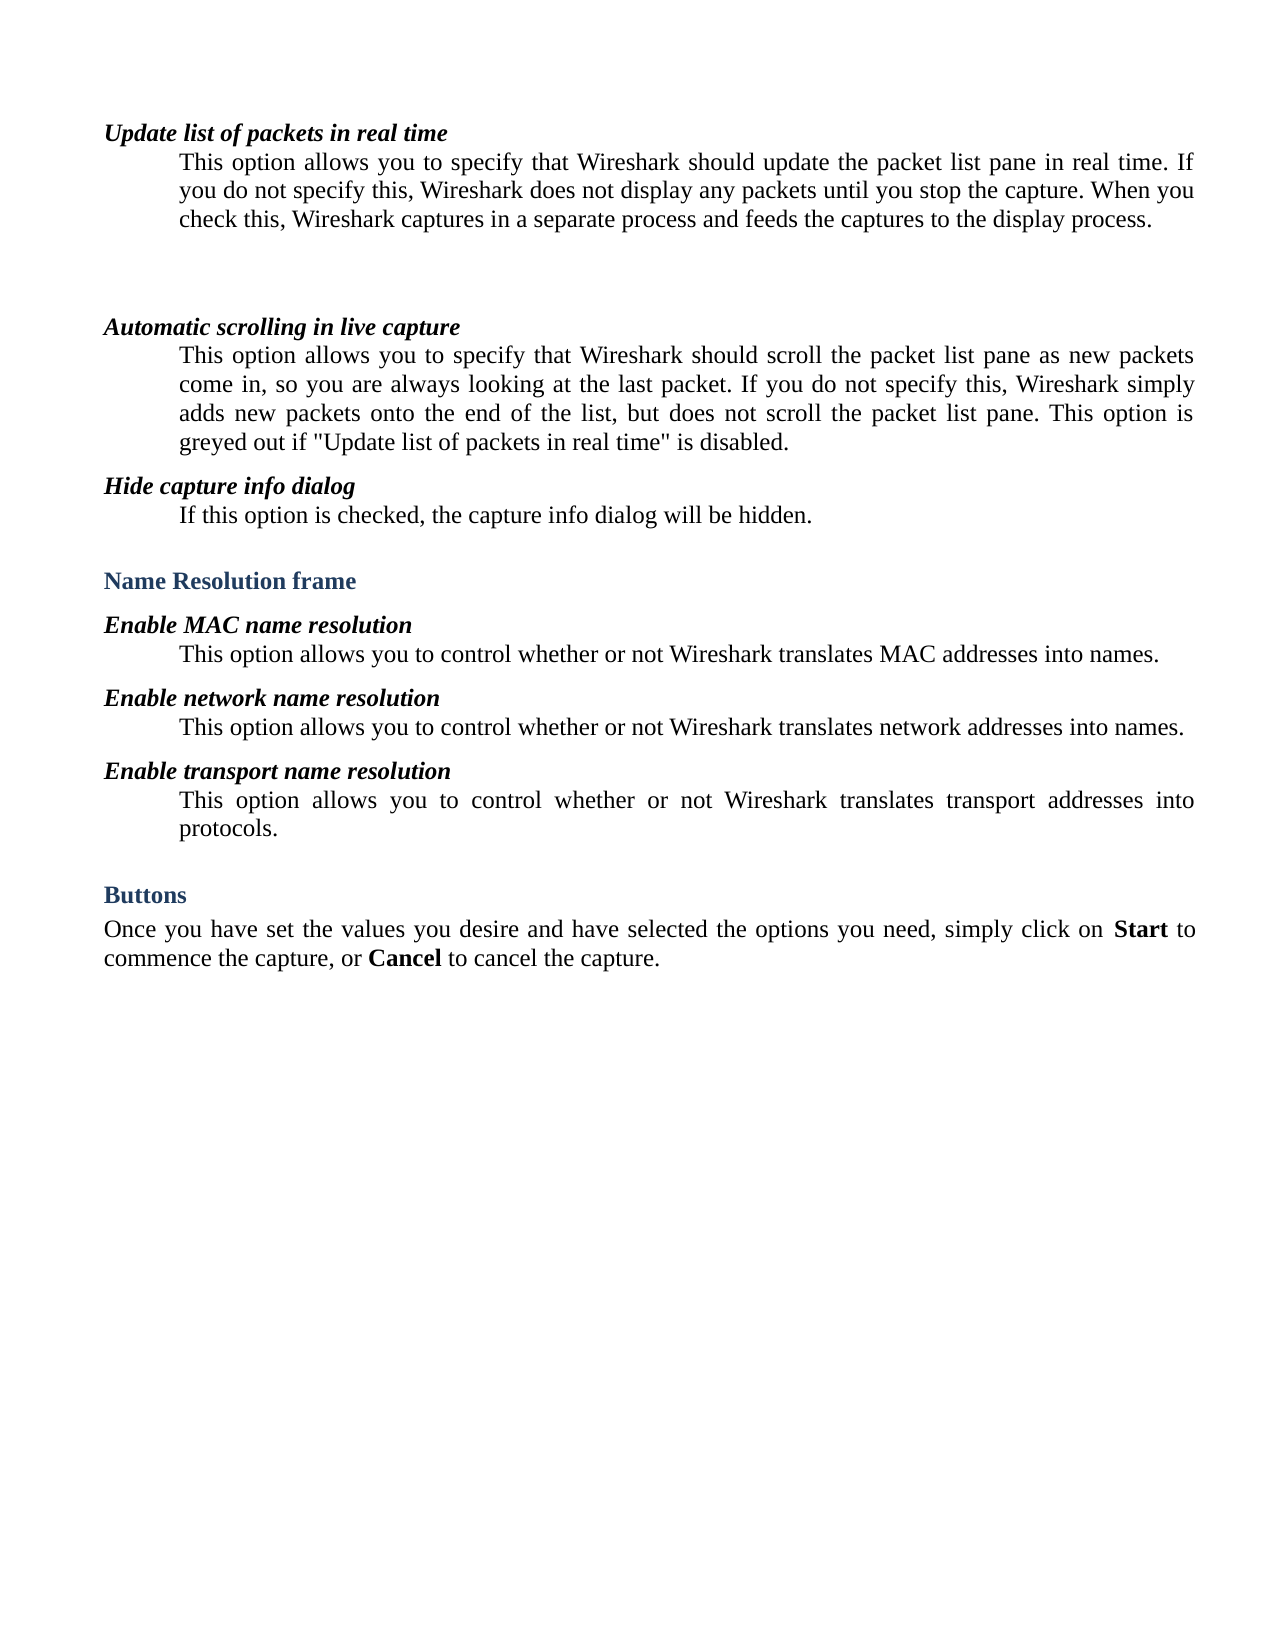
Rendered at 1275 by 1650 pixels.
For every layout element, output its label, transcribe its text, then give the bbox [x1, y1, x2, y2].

text Update list of packets in real time [103, 118, 1196, 147]
text Enable network name resolution [103, 683, 1196, 712]
text If this option is checked, the capture info dialog will be hidden. [179, 500, 1196, 528]
text This option allows you to control whether or not Wireshark translates MAC addresses into names. [179, 639, 1196, 668]
text Enable MAC name resolution [103, 610, 1196, 639]
text This option allows you to specify that Wireshark should scroll the packet list pane as new packets come in, so you are always looking at the last packet. If you do not specify this, Wireshark simply adds new packets onto the end of the list, but does not scroll the packet list pane. This option is greyed out if "Update list of packets in real time" is disabled. [179, 341, 1196, 456]
text This option allows you to specify that Wireshark should update the packet list pane in real time. If you do not specify this, Wireshark does not display any packets until you stop the capture. When you check this, Wireshark captures in a separate process and feeds the captures to the display process. [179, 147, 1196, 233]
text Name Resolution frame [103, 566, 1196, 595]
text Hide capture info dialog [103, 471, 1196, 500]
text This option allows you to control whether or not Wireshark translates network addresses into names. [179, 712, 1196, 741]
text Buttons [103, 880, 1196, 908]
text Enable transport name resolution [103, 756, 1196, 785]
text This option allows you to control whether or not Wireshark translates transport addresses into protocols. [179, 785, 1196, 842]
text Once you have set the values you desire and have selected the options you need, simply click on Start to commence the capture, or Cancel to cancel the capture. [103, 914, 1196, 972]
text Automatic scrolling in live capture [103, 312, 1196, 341]
